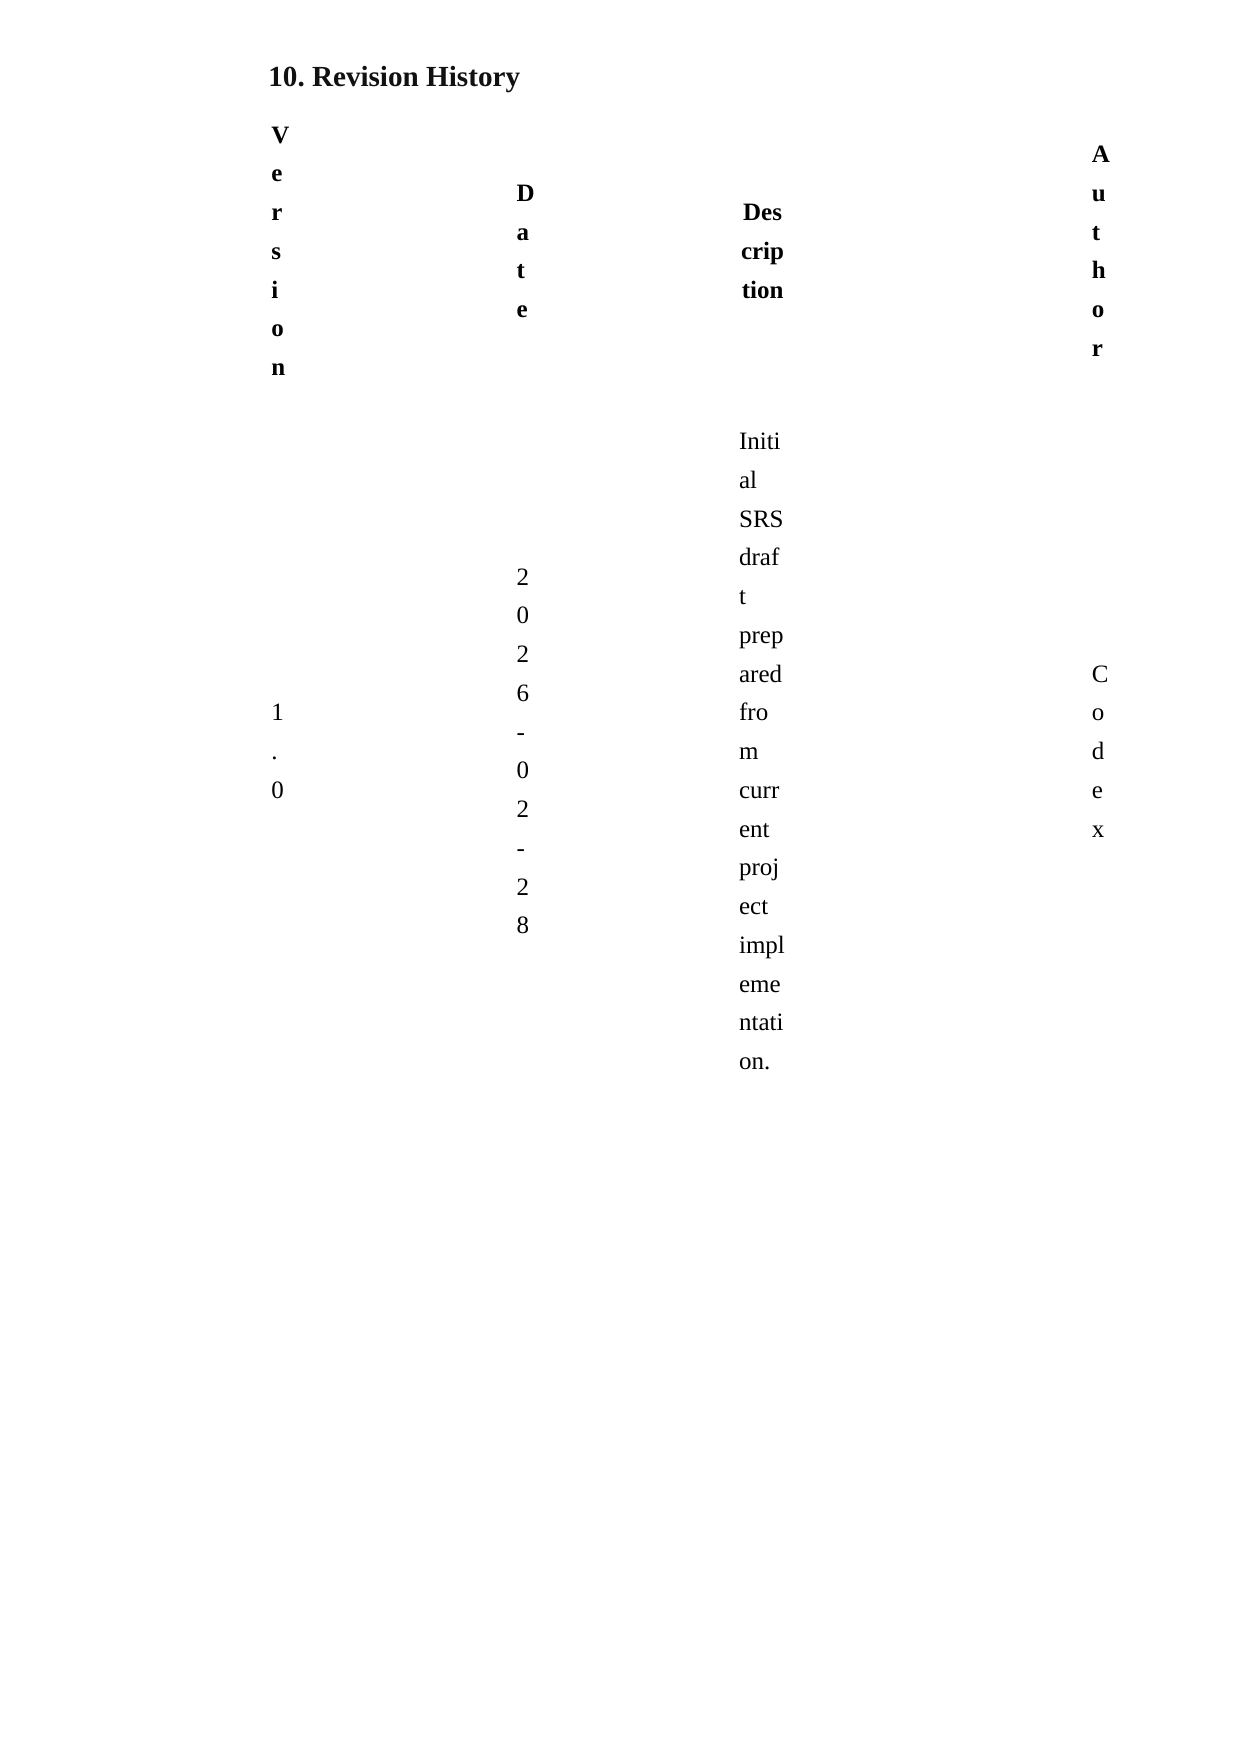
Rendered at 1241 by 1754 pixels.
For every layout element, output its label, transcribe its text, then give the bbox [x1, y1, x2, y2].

subtitle 10. Revision History [268, 59, 1031, 93]
table_cell Initial SRS draft prepared from current project implementation. [586, 423, 939, 1117]
table_header Author [939, 117, 1181, 423]
table_header Date [364, 117, 586, 423]
table_cell 1.0 [118, 423, 363, 1117]
table_header Version [118, 117, 363, 423]
table_header Description [586, 117, 939, 423]
table_cell Codex [939, 423, 1181, 1117]
table_cell 2026-02-28 [364, 423, 586, 1117]
